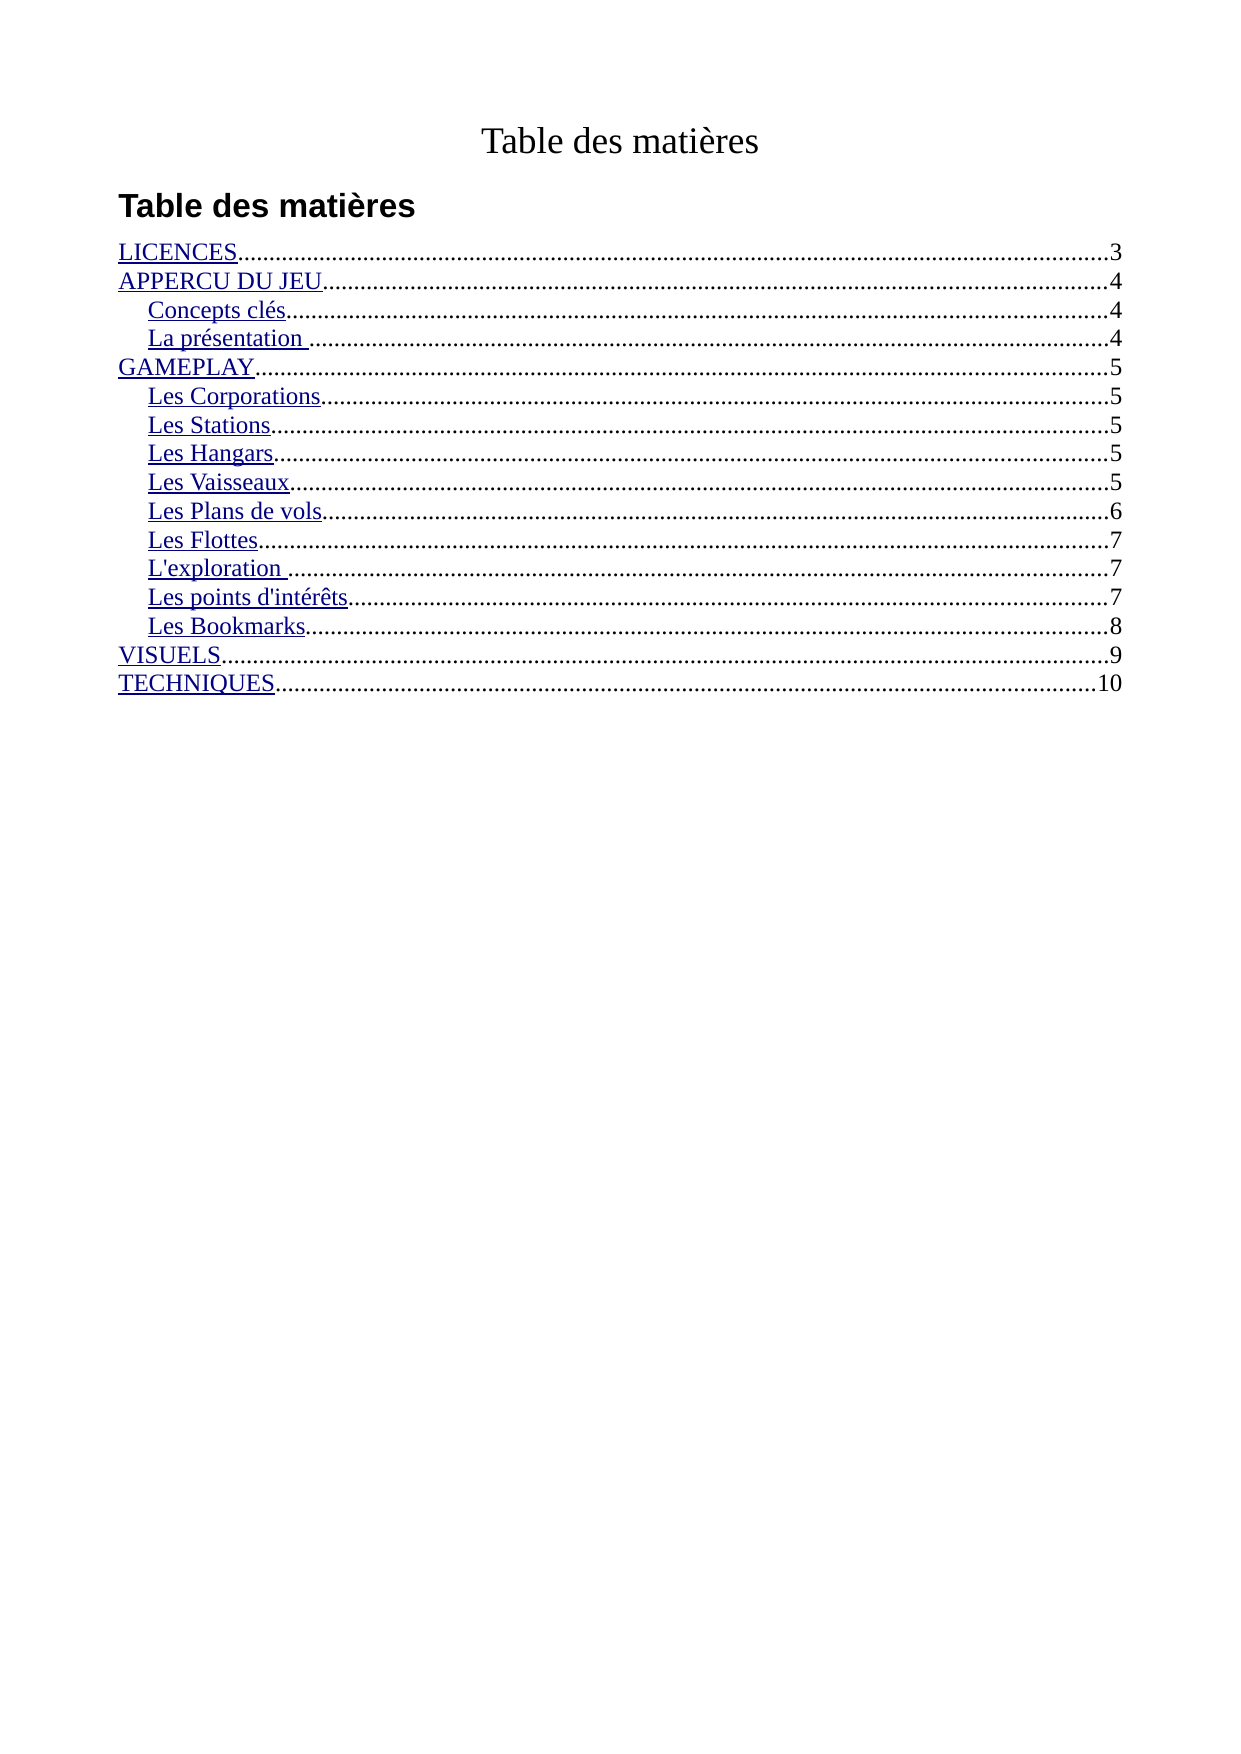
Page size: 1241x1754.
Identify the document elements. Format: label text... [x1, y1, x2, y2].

text Les Hangars 5 [148, 438, 1122, 467]
text Les Flottes 7 [148, 525, 1122, 553]
text LICENCES 3 [118, 237, 1122, 266]
text Les Corporations 5 [148, 381, 1122, 410]
text GAMEPLAY 5 [118, 352, 1122, 381]
text Les Vaisseaux 5 [148, 467, 1122, 496]
text APPERCU DU JEU 4 [118, 266, 1122, 295]
text VISUELS 9 [118, 640, 1122, 668]
text L'exploration 7 [148, 553, 1122, 582]
text La présentation 4 [148, 323, 1122, 352]
text Les Plans de vols 6 [148, 496, 1122, 525]
text Concepts clés 4 [148, 295, 1122, 323]
text TECHNIQUES 10 [118, 668, 1122, 697]
text Les Stations 5 [148, 410, 1122, 438]
text Les Bookmarks 8 [148, 611, 1122, 640]
text Les points d'intérêts 7 [148, 582, 1122, 611]
subtitle Table des matières [118, 186, 1122, 225]
text Table des matières [118, 118, 1122, 161]
